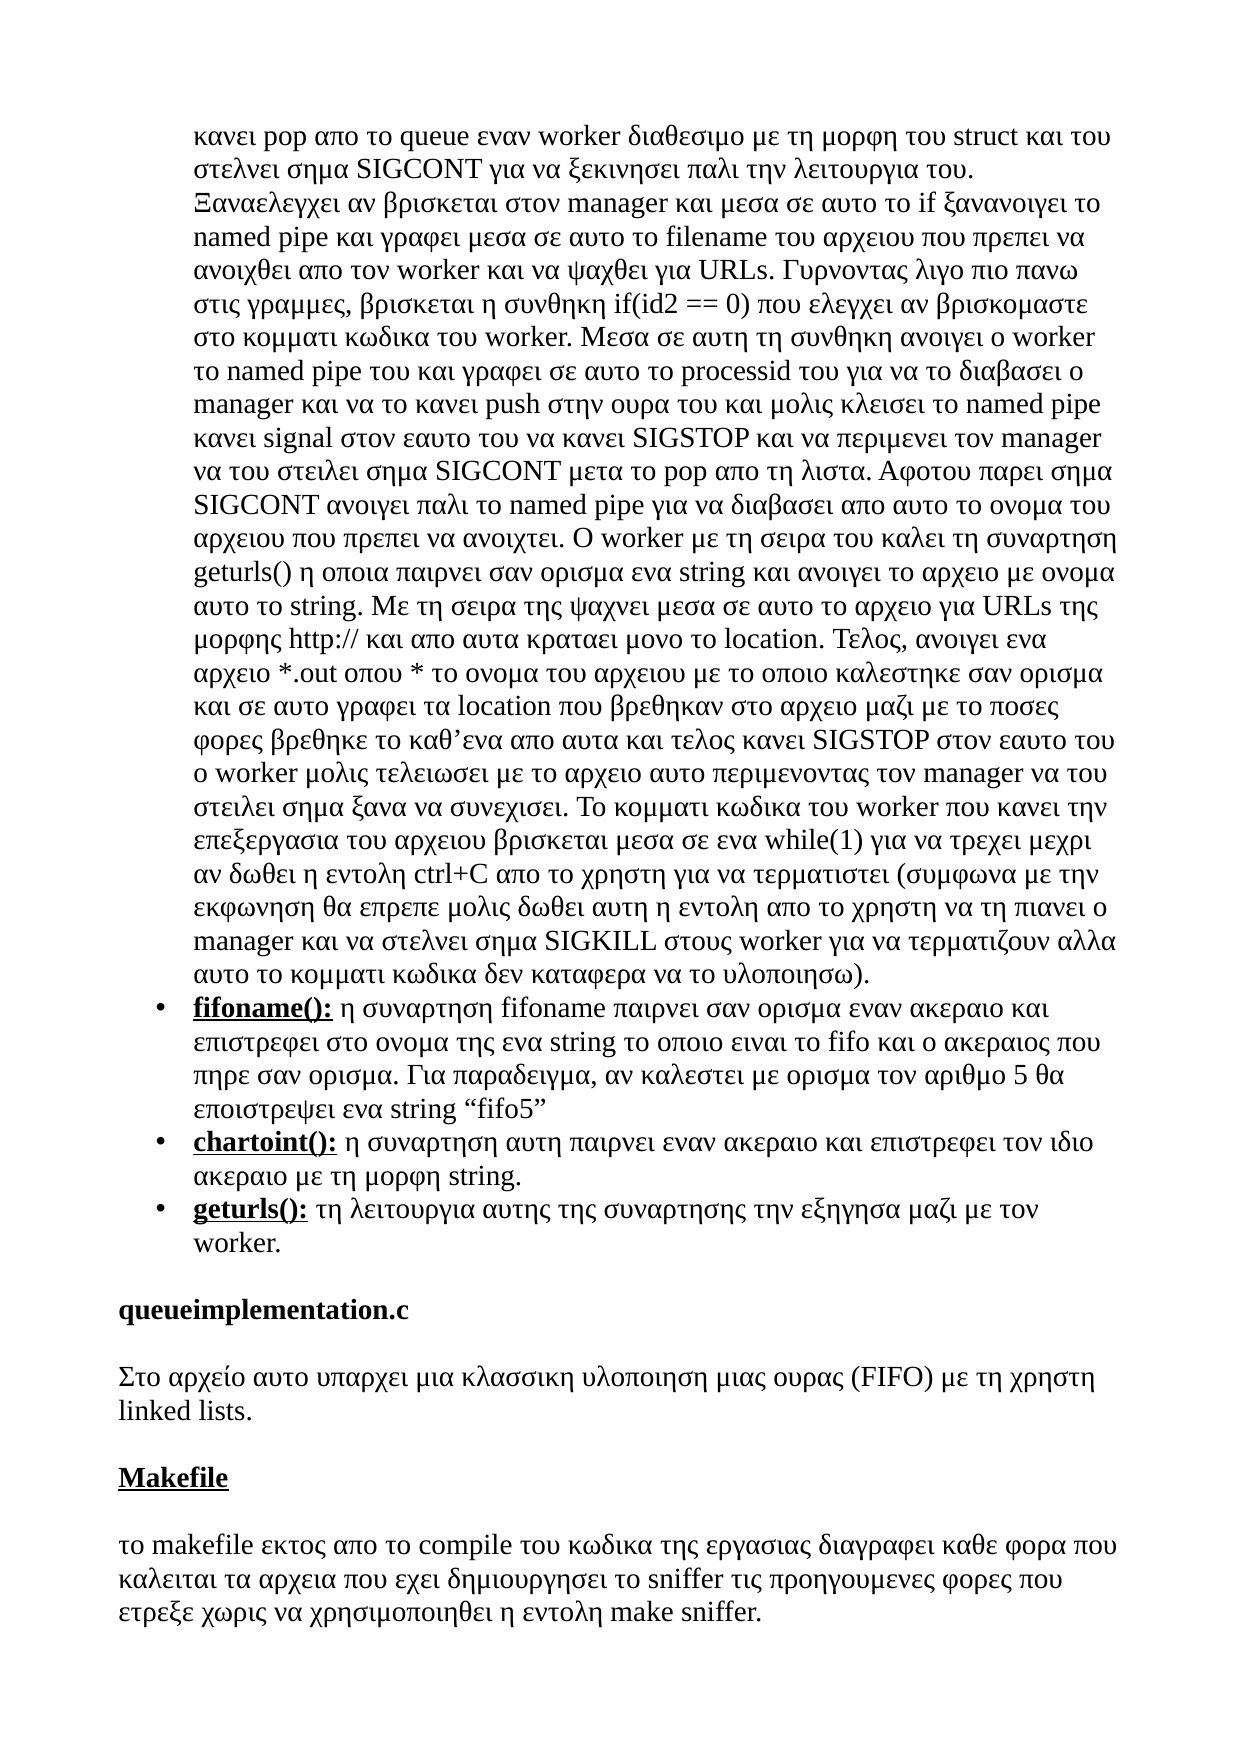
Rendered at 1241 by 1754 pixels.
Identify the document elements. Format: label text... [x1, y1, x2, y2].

list fifoname(): η συναρτηση fifoname παιρνει σαν ορισμα εναν ακεραιο και επιστρεφει στο ονομα της ενα string το οποιο ειναι το fifo και ο ακεραιος που πηρε σαν ορισμα. Για παραδειγμα, αν καλεστει με ορισμα τον αριθμο 5 θα εποιστρεψει ενα string “fifo5” [156, 990, 1122, 1124]
text Makefile [118, 1460, 1122, 1494]
list geturls(): τη λειτουργια αυτης της συναρτησης την εξηγησα μαζι με τον worker. [156, 1192, 1122, 1259]
list chartoint(): η συναρτηση αυτη παιρνει εναν ακεραιο και επιστρεφει τον ιδιο ακεραιο με τη μορφη string. [156, 1124, 1122, 1192]
text Στο αρχείο αυτο υπαρχει μια κλασσικη υλοποιηση μιας ουρας (FIFO) με τη χρηστη linked lists. [118, 1359, 1122, 1427]
text queueimplementation.c [118, 1292, 1122, 1326]
text το makefile εκτος απο το compile του κωδικα της εργασιας διαγραφει καθε φορα που καλειται τα αρχεια που εχει δημιουργησει το sniffer τις προηγουμενες φορες που ετρεξε χωρις να χρησιμοποιηθει η εντολη make sniffer. [118, 1527, 1122, 1628]
list κανει pop απο το queue εναν worker διαθεσιμο με τη μορφη του struct και του στελνει σημα SIGCONT για να ξεκινησει παλι την λειτουργια του. Ξαναελεγχει αν βρισκεται στον manager και μεσα σε αυτο το if ξανανοιγει το named pipe και γραφει μεσα σε αυτο το filename του αρχειου που πρεπει να ανοιχθει απο τον worker και να ψαχθει για URLs. Γυρνοντας λιγο πιο πανω στις γραμμες, βρισκεται η συνθηκη if(id2 == 0) που ελεγχει αν βρισκομαστε στο κομματι κωδικα του worker. Μεσα σε αυτη τη συνθηκη ανοιγει ο worker το named pipe του και γραφει σε αυτο το processid του για να το διαβασει ο manager και να το κανει push στην ουρα του και μολις κλεισει το named pipe κανει signal στον εαυτο του να κανει SIGSTOP και να περιμενει τον manager να του στειλει σημα SIGCONT μετα το pop απο τη λιστα. Αφοτου παρει σημα SIGCONT ανοιγει παλι το named pipe για να διαβασει απο αυτο το ονομα του αρχειου που πρεπει να ανοιχτει. O worker με τη σειρα του καλει τη συναρτηση geturls() η οποια παιρνει σαν ορισμα ενα string και ανοιγει το αρχειο με ονομα αυτο το string. Με τη σειρα της ψαχνει μεσα σε αυτο το αρχειο για URLs της μορφης http:// και απο αυτα κραταει μονο το location. Τελος, ανοιγει ενα αρχειο *.out οπου * το ονομα του αρχειου με το οποιο καλεστηκε σαν ορισμα και σε αυτο γραφει τα location που βρεθηκαν στο αρχειο μαζι με το ποσες φορες βρεθηκε το καθ’ενα απο αυτα και τελος κανει SIGSTOP στον εαυτο του ο worker μολις τελειωσει με το αρχειο αυτο περιμενοντας τον manager να του στειλει σημα ξανα να συνεχισει. Το κομματι κωδικα του worker που κανει την επεξεργασια του αρχειου βρισκεται μεσα σε ενα while(1) για να τρεχει μεχρι αν δωθει η εντολη ctrl+C απο το χρηστη για να τερματιστει (συμφωνα με την εκφωνηση θα επρεπε μολις δωθει αυτη η εντολη απο το χρηστη να τη πιανει ο manager και να στελνει σημα SIGKILL στους worker για να τερματιζουν αλλα αυτο το κομματι κωδικα δεν καταφερα να το υλοποιησω). [156, 118, 1122, 990]
